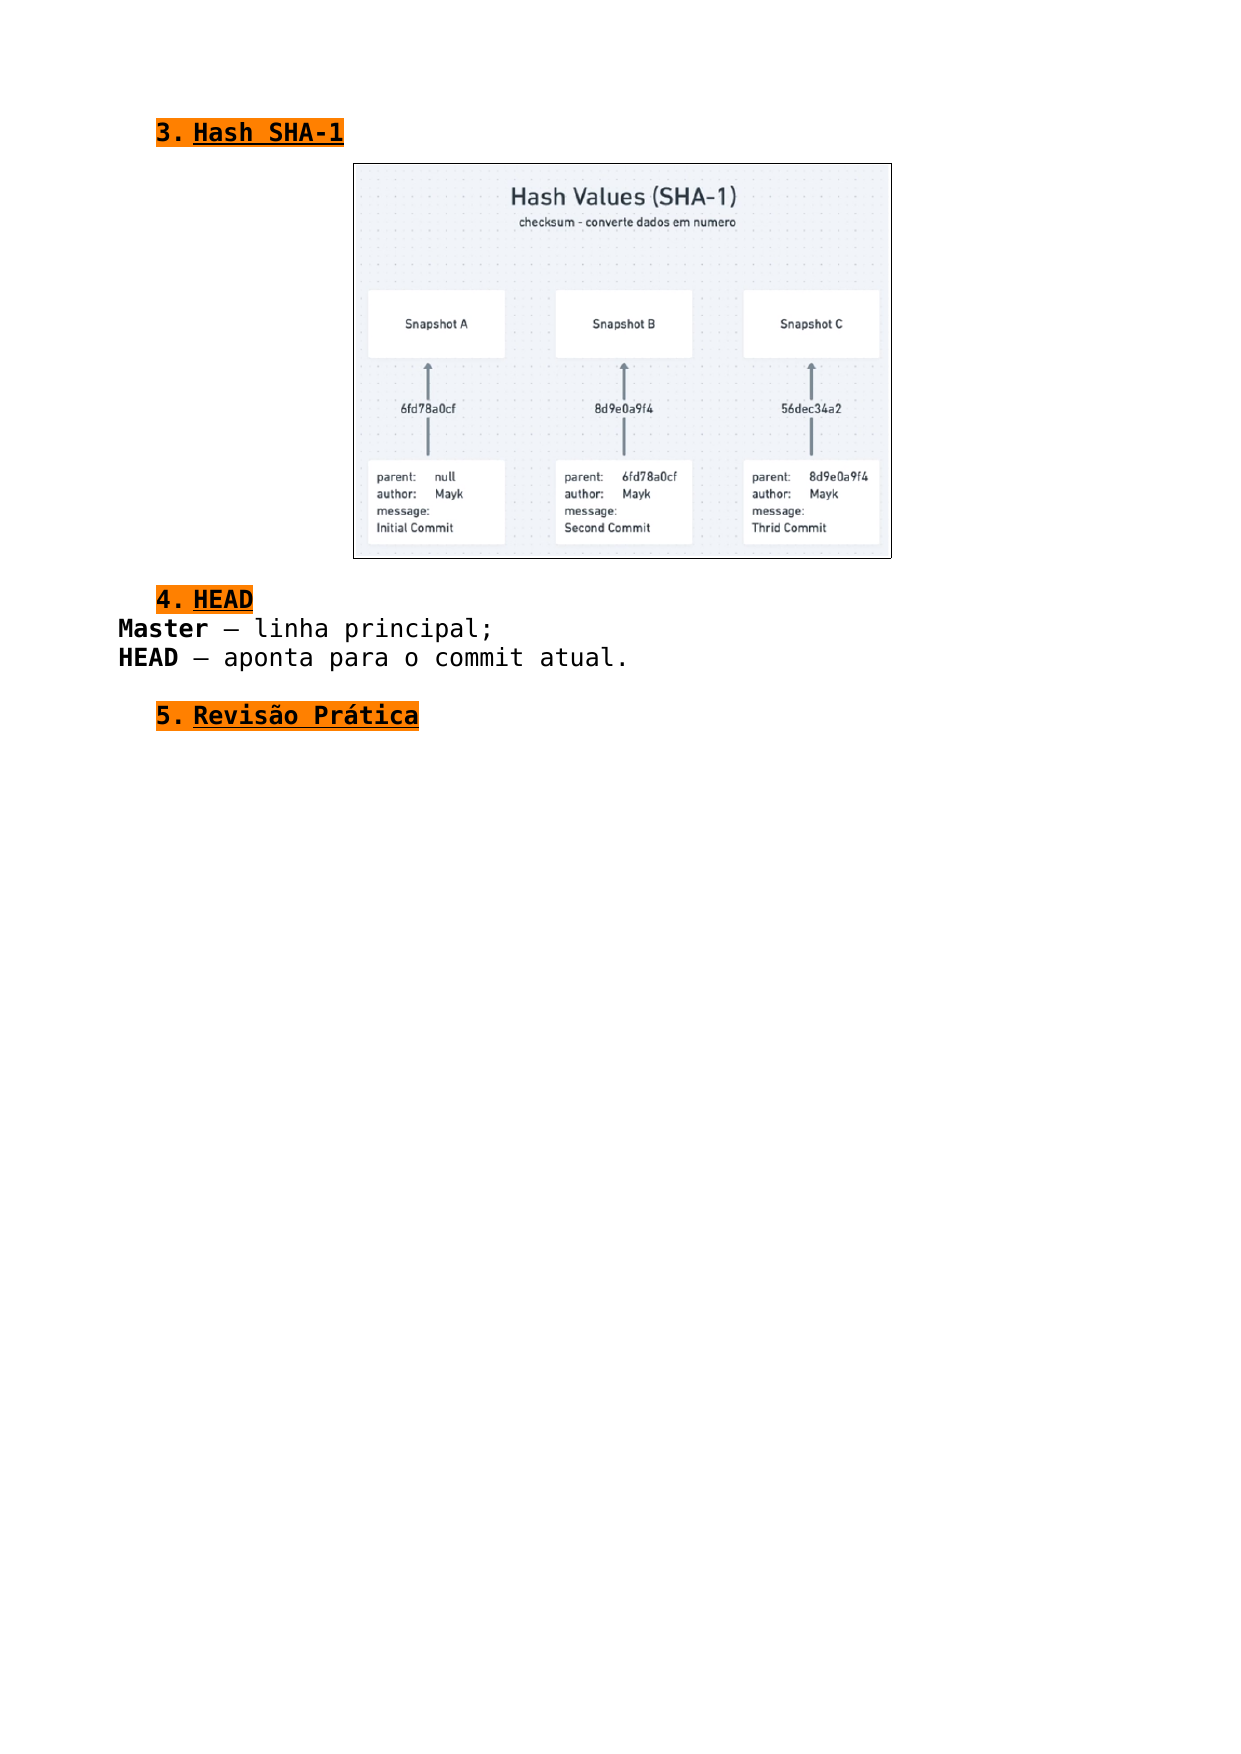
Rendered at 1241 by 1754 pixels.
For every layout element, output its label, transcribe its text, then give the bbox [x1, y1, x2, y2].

text HEAD – aponta para o commit atual. [118, 643, 1122, 672]
list Revisão Prática [193, 701, 1122, 731]
list Hash SHA-1 [193, 118, 1122, 147]
picture [356, 165, 889, 556]
text Master – linha principal; [118, 614, 1122, 643]
list HEAD [193, 585, 1122, 614]
